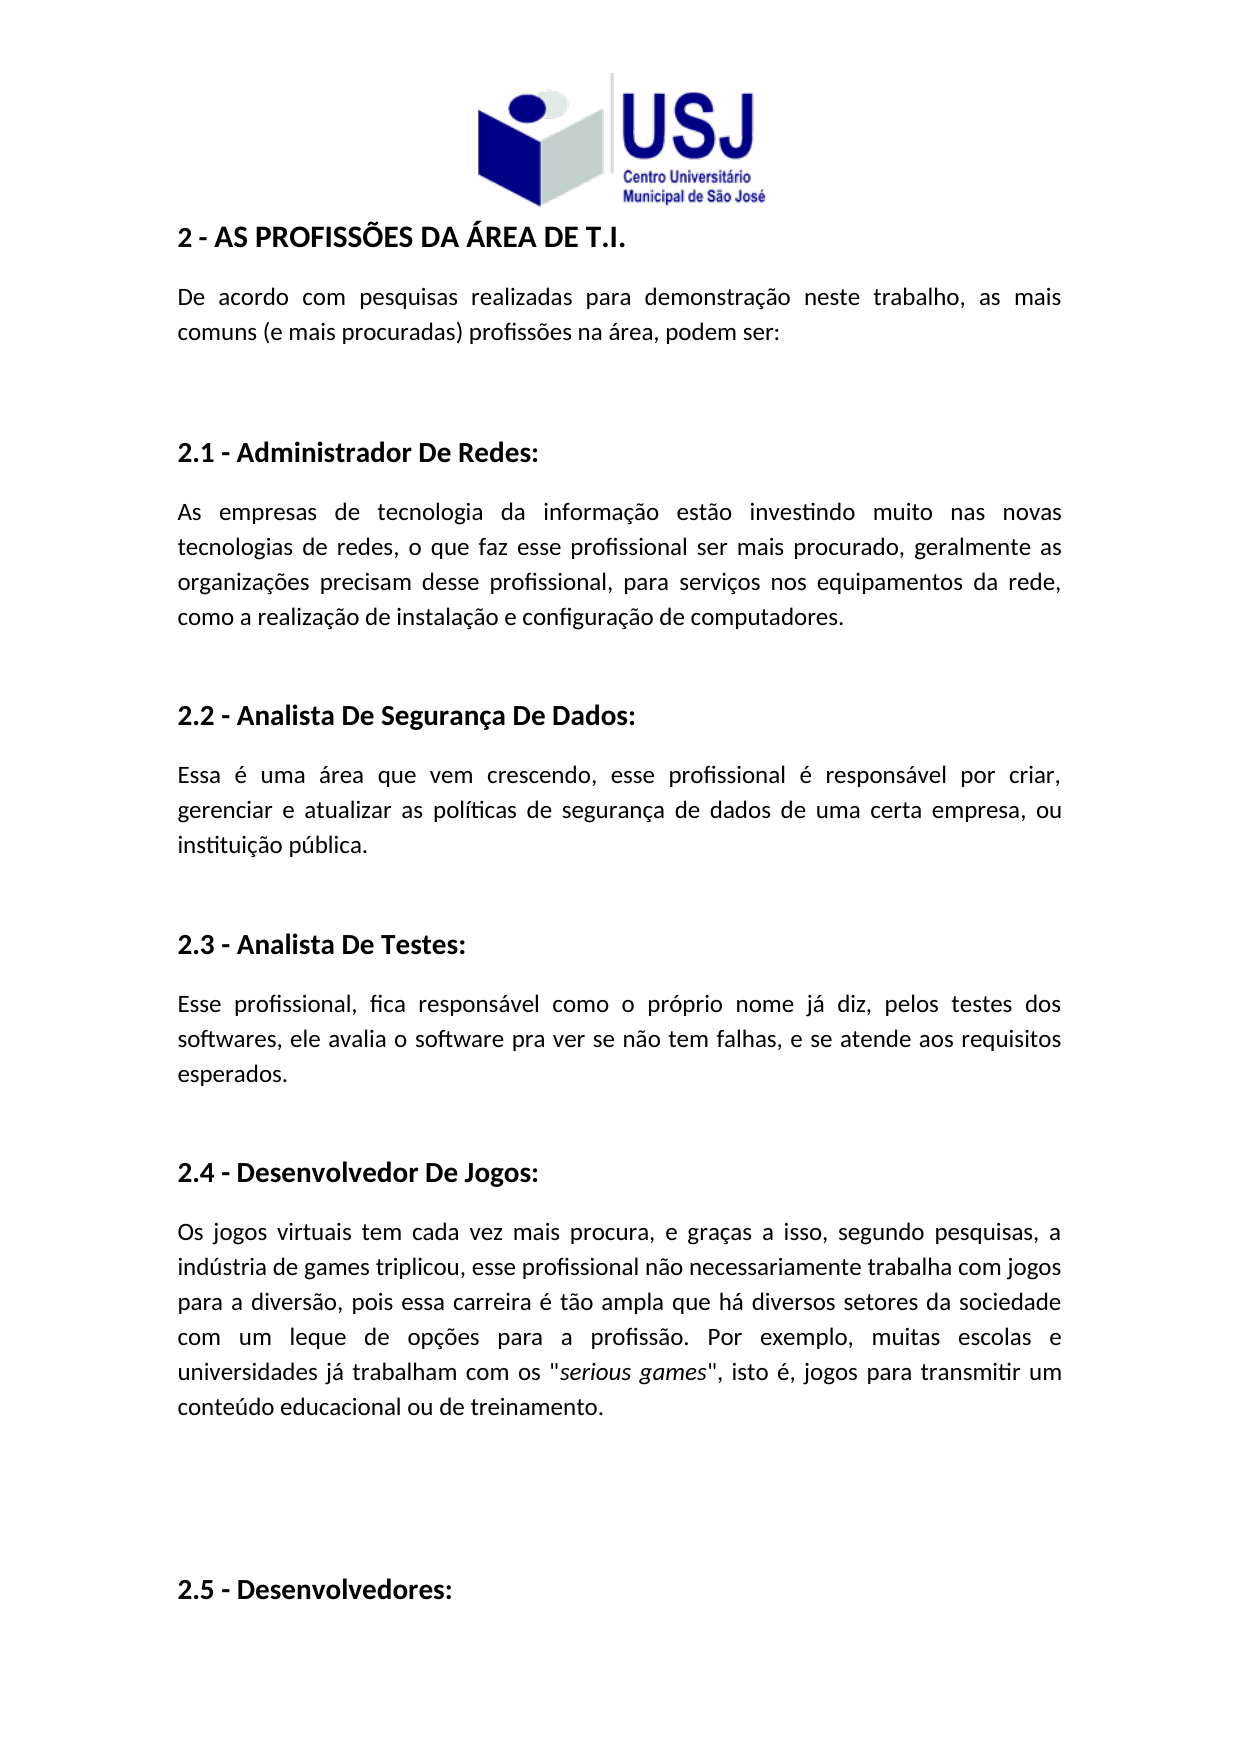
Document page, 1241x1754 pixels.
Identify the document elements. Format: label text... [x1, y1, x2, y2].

text Esse profissional, fica responsável como o próprio nome já diz, pelos testes dos softwares, ele avalia o software pra ver se não tem falhas, e se atende aos requisitos esperados. [177, 988, 1063, 1088]
text Os jogos virtuais tem cada vez mais procura, e graças a isso, segundo pesquisas, a indústria de games triplicou, esse profissional não necessariamente trabalha com jogos para a diversão, pois essa carreira é tão ampla que há diversos setores da sociedade com um leque de opções para a profissão. Por exemplo, muitas escolas e universidades já trabalham com os "serious games", isto é, jogos para transmitir um conteúdo educacional ou de treinamento. [177, 1216, 1063, 1422]
text 2.2 - Analista De Segurança De Dados: [177, 657, 1063, 733]
text 2.1 - Administrador De Redes: [177, 434, 1063, 469]
text 2.3 - Analista De Testes: [177, 885, 1063, 962]
text Essa é uma área que vem crescendo, esse profissional é responsável por criar, gerenciar e atualizar as políticas de segurança de dados de uma certa empresa, ou instituição pública. [177, 759, 1063, 860]
text 2.5 - Desenvolvedores: [177, 1571, 1063, 1606]
text As empresas de tecnologia da informação estão investindo muito nas novas tecnologias de redes, o que faz esse profissional ser mais procurado, geralmente as organizações precisam desse profissional, para serviços nos equipamentos da rede, como a realização de instalação e configuração de computadores. [177, 496, 1063, 631]
text 2.4 - Desenvolvedor De Jogos: [177, 1114, 1063, 1190]
text De acordo com pesquisas realizadas para demonstração neste trabalho, as mais comuns (e mais procuradas) profissões na área, podem ser: [177, 281, 1063, 347]
picture [425, 73, 815, 217]
text 2 - AS PROFISSÕES DA ÁREA DE T.I. [177, 217, 1063, 255]
